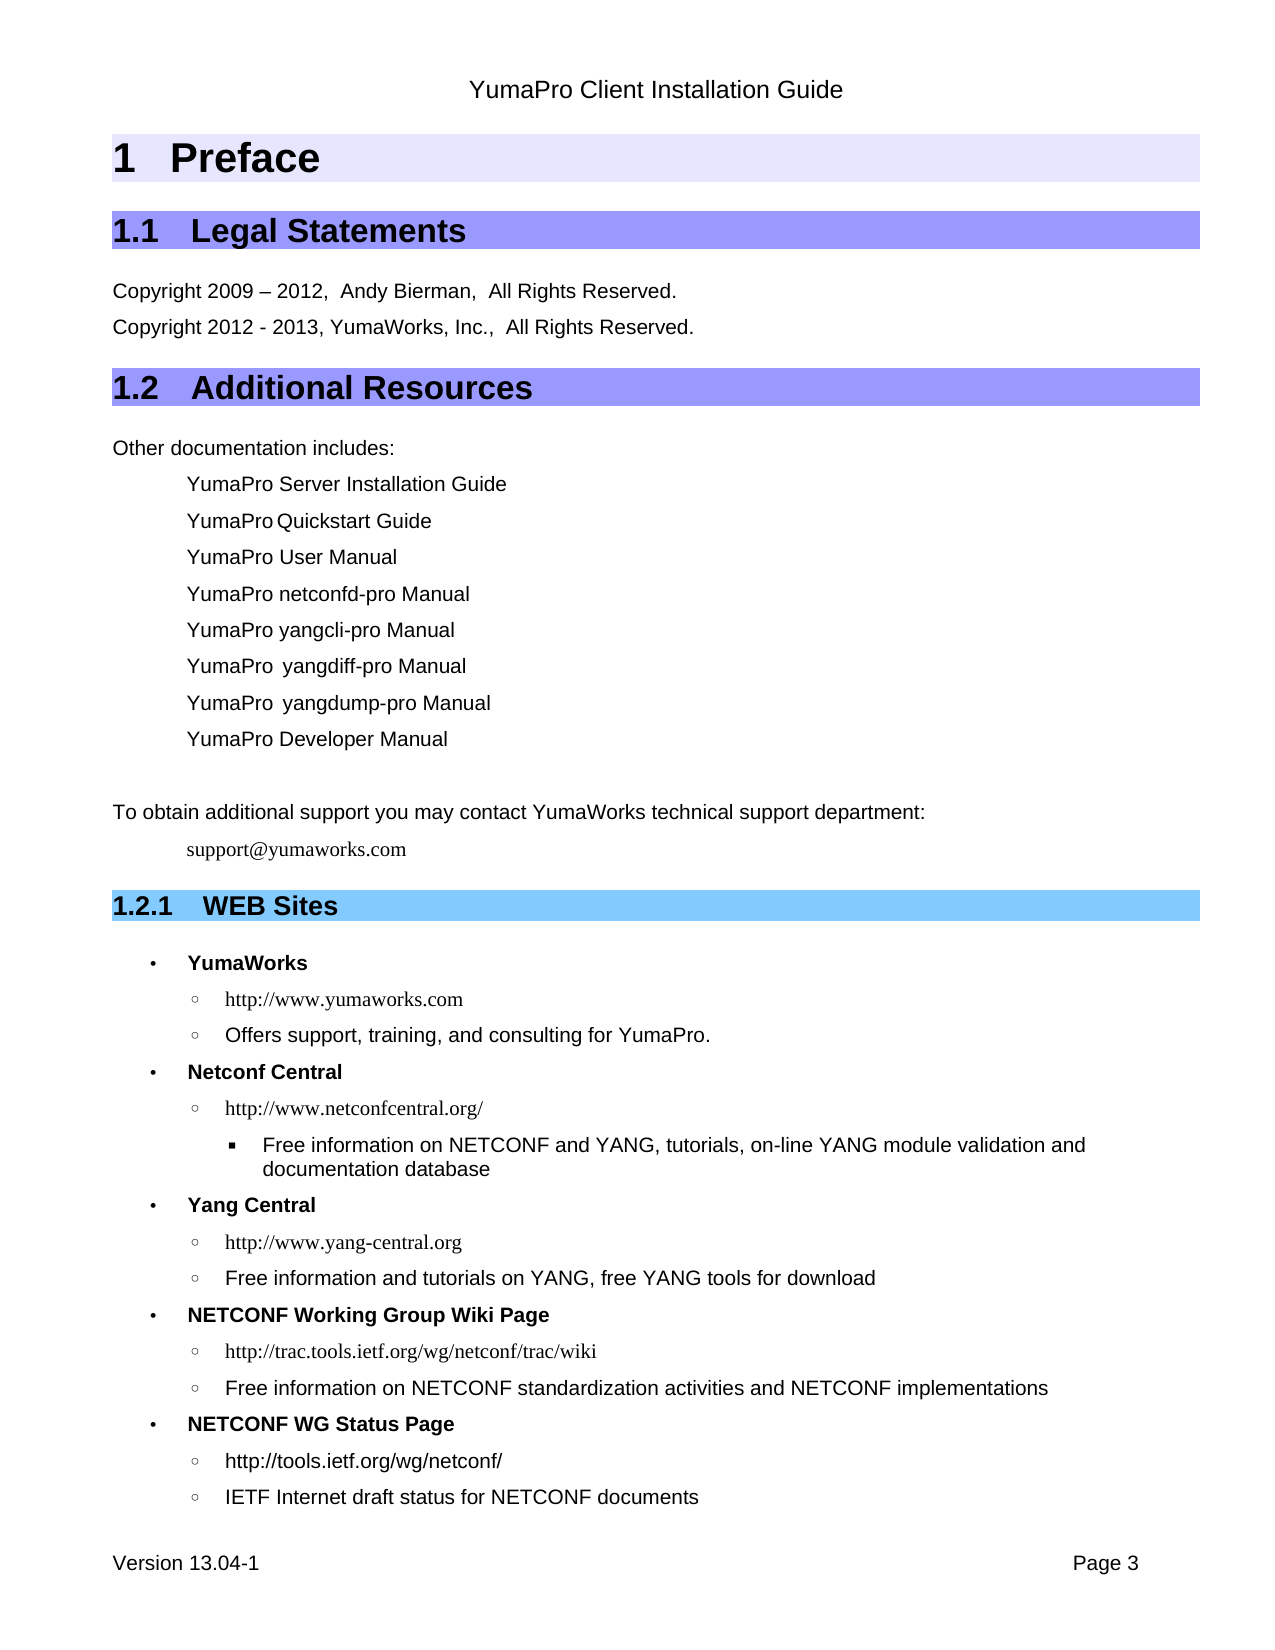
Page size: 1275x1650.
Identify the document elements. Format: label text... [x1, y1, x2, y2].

list Free information on NETCONF standardization activities and NETCONF implementations [187, 1376, 1200, 1400]
text Copyright 2009 – 2012, Andy Bierman, All Rights Reserved. [112, 278, 1200, 302]
text YumaPro User Manual [112, 545, 1200, 569]
text YumaPro Server Installation Guide [112, 472, 1200, 496]
list Netconf Central [150, 1060, 1200, 1084]
list http://trac.tools.ietf.org/wg/netconf/trac/wiki [187, 1339, 1200, 1363]
subtitle Additional Resources [112, 368, 1200, 406]
text Other documentation includes: [112, 436, 1200, 459]
text To obtain additional support you may contact YumaWorks technical support department: [112, 800, 1200, 824]
list NETCONF WG Status Page [150, 1412, 1200, 1436]
text Copyright 2012 - 2013, YumaWorks, Inc., All Rights Reserved. [112, 315, 1200, 339]
subtitle Legal Statements [112, 211, 1200, 249]
text YumaPro Quickstart Guide [112, 508, 1200, 532]
text support@yumaworks.com [112, 837, 1200, 861]
list Yang Central [150, 1193, 1200, 1217]
list NETCONF Working Group Wiki Page [150, 1303, 1200, 1327]
subtitle Preface [112, 134, 1200, 182]
list http://www.netconfcentral.org/ [187, 1096, 1200, 1120]
text YumaPro yangdiff-pro Manual [112, 654, 1200, 678]
subtitle WEB Sites [112, 890, 1200, 921]
text YumaPro yangcli-pro Manual [112, 618, 1200, 642]
list Free information on NETCONF and YANG, tutorials, on-line YANG module validation and documentation database [225, 1133, 1200, 1181]
list IETF Internet draft status for NETCONF documents [187, 1485, 1200, 1509]
list http://tools.ietf.org/wg/netconf/ [187, 1449, 1200, 1473]
list http://www.yang-central.org [187, 1230, 1200, 1254]
list Offers support, training, and consulting for YumaPro. [187, 1023, 1200, 1047]
list YumaWorks [150, 950, 1200, 974]
text YumaPro netconfd-pro Manual [112, 581, 1200, 605]
text YumaPro yangdump-pro Manual [112, 691, 1200, 715]
text YumaPro Developer Manual [112, 727, 1200, 751]
list Free information and tutorials on YANG, free YANG tools for download [187, 1266, 1200, 1290]
list http://www.yumaworks.com [187, 987, 1200, 1011]
